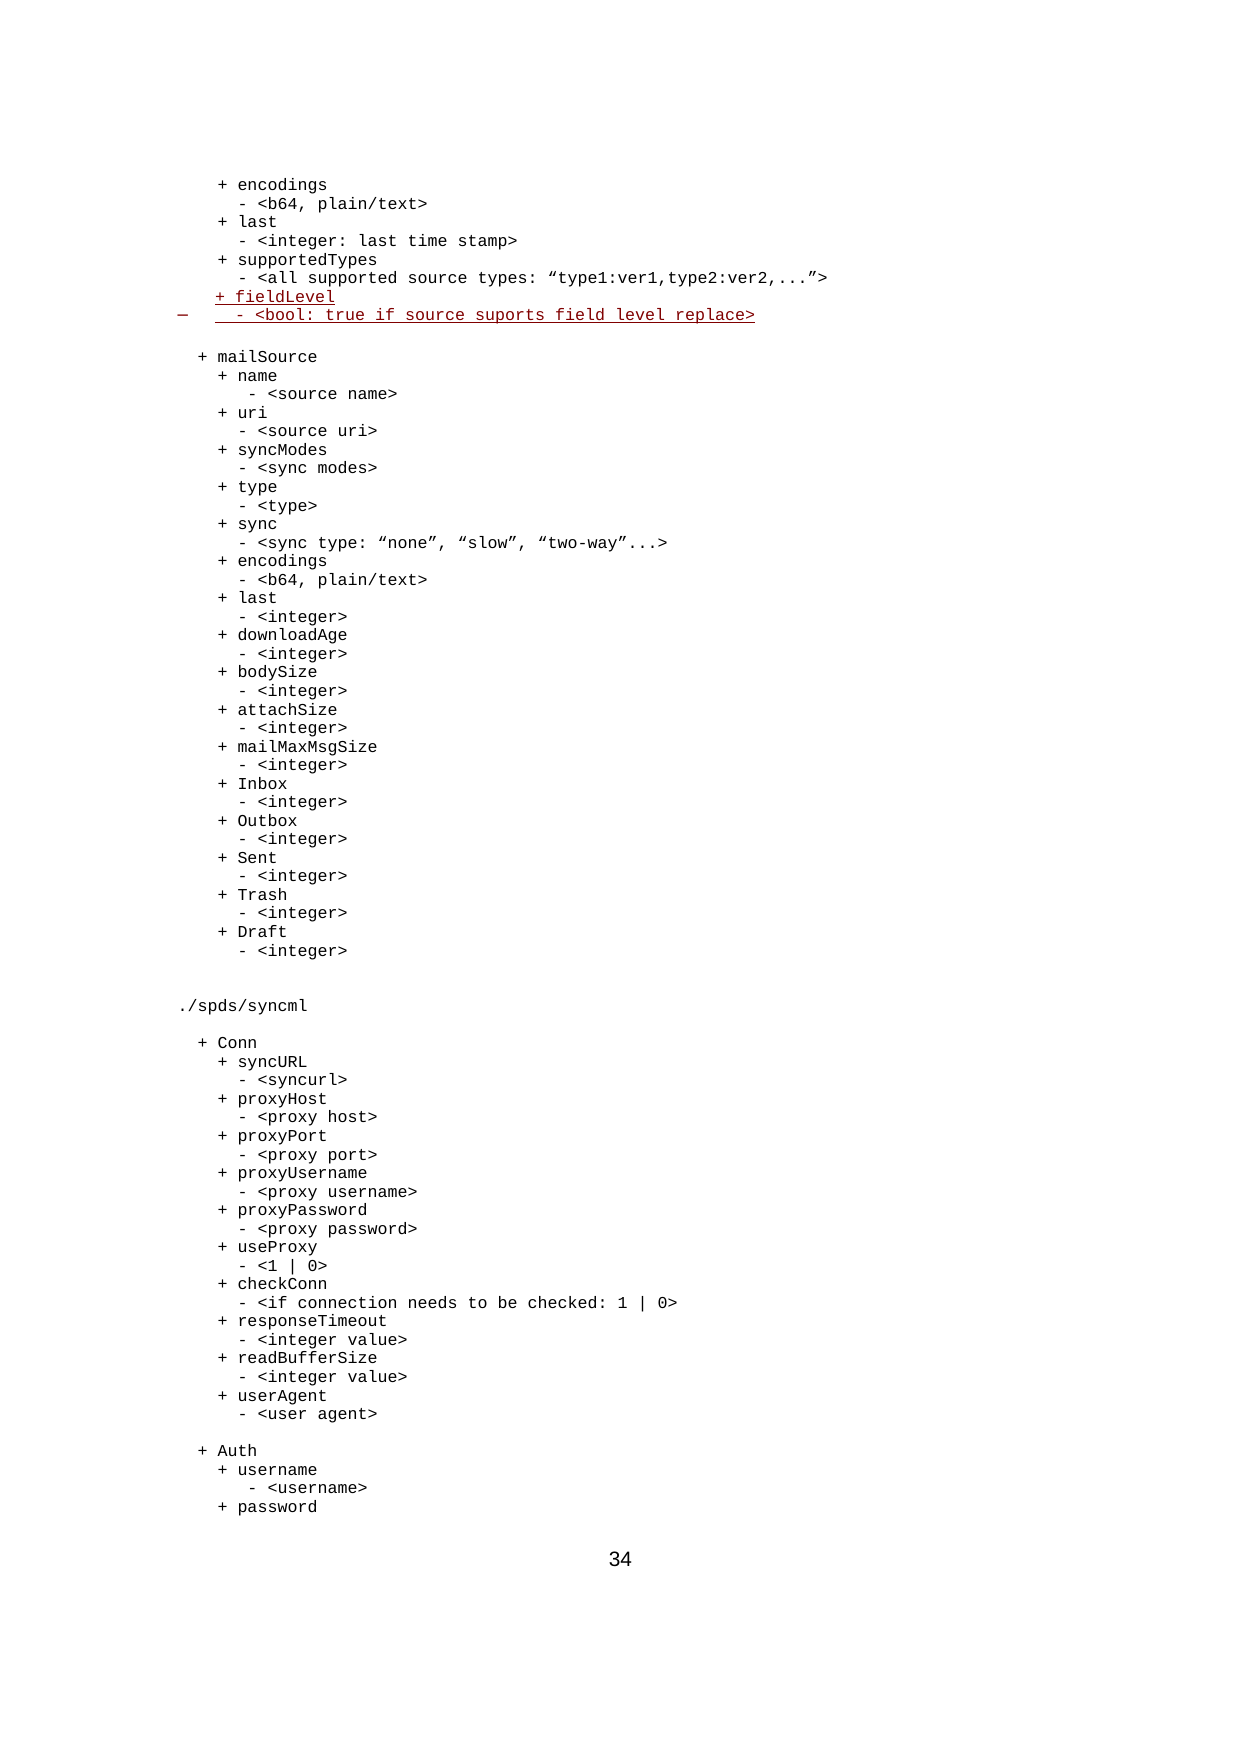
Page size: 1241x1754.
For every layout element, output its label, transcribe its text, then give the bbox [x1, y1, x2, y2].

text - <sync modes> [177, 460, 1063, 479]
text - <integer> [177, 683, 1063, 701]
text + password [177, 1499, 1063, 1517]
text + Draft [177, 924, 1063, 942]
text + uri [177, 405, 1063, 423]
text + encodings [177, 177, 1063, 196]
text - <proxy password> [177, 1221, 1063, 1239]
text + proxyUsername [177, 1165, 1063, 1183]
text + syncModes [177, 442, 1063, 460]
text - <b64, plain/text> [177, 196, 1063, 214]
text - <integer> [177, 720, 1063, 738]
text + userAgent [177, 1387, 1063, 1406]
text - <integer: last time stamp> [177, 233, 1063, 251]
text - <user agent> [177, 1406, 1063, 1424]
text - <syncurl> [177, 1072, 1063, 1091]
text + bodySize [177, 664, 1063, 683]
text - <proxy username> [177, 1183, 1063, 1202]
text - <1 | 0> [177, 1258, 1063, 1276]
list + fieldLevel [177, 288, 1063, 307]
text + syncURL [177, 1054, 1063, 1072]
text + checkConn [177, 1276, 1063, 1295]
list - <bool: true if source suports field level replace> [177, 307, 1063, 326]
text + supportedTypes [177, 251, 1063, 270]
text - <integer value> [177, 1332, 1063, 1350]
text - <integer> [177, 757, 1063, 776]
text + proxyPassword [177, 1202, 1063, 1221]
text - <username> [177, 1480, 1063, 1499]
text + type [177, 479, 1063, 497]
text + Auth [177, 1443, 1063, 1462]
text - <integer value> [177, 1369, 1063, 1387]
text - <proxy host> [177, 1109, 1063, 1128]
text + readBufferSize [177, 1350, 1063, 1369]
text + Conn [177, 1035, 1063, 1054]
text - <integer> [177, 831, 1063, 850]
text - <integer> [177, 905, 1063, 924]
text + attachSize [177, 701, 1063, 720]
text + Trash [177, 887, 1063, 905]
text + mailMaxMsgSize [177, 738, 1063, 757]
text + mailSource [177, 349, 1063, 368]
text ./spds/syncml [177, 998, 1063, 1017]
text + username [177, 1462, 1063, 1480]
text - <source uri> [177, 423, 1063, 442]
text - <b64, plain/text> [177, 572, 1063, 590]
text + encodings [177, 553, 1063, 572]
text - <if connection needs to be checked: 1 | 0> [177, 1295, 1063, 1313]
text - <integer> [177, 942, 1063, 961]
text + proxyHost [177, 1091, 1063, 1109]
text + Inbox [177, 776, 1063, 794]
text + responseTimeout [177, 1313, 1063, 1332]
text + sync [177, 516, 1063, 534]
text - <source name> [177, 386, 1063, 405]
text + name [177, 368, 1063, 386]
text - <all supported source types: “type1:ver1,type2:ver2,...”> [177, 270, 1063, 288]
text - <type> [177, 497, 1063, 516]
text + useProxy [177, 1239, 1063, 1258]
text - <proxy port> [177, 1146, 1063, 1165]
text + Sent [177, 850, 1063, 868]
text - <integer> [177, 794, 1063, 813]
text + Outbox [177, 813, 1063, 831]
text - <integer> [177, 868, 1063, 887]
text + last [177, 214, 1063, 233]
text - <sync type: “none”, “slow”, “two-way”...> [177, 534, 1063, 553]
text + downloadAge [177, 627, 1063, 646]
text - <integer> [177, 609, 1063, 627]
text + proxyPort [177, 1128, 1063, 1146]
text + last [177, 590, 1063, 609]
text - <integer> [177, 646, 1063, 664]
